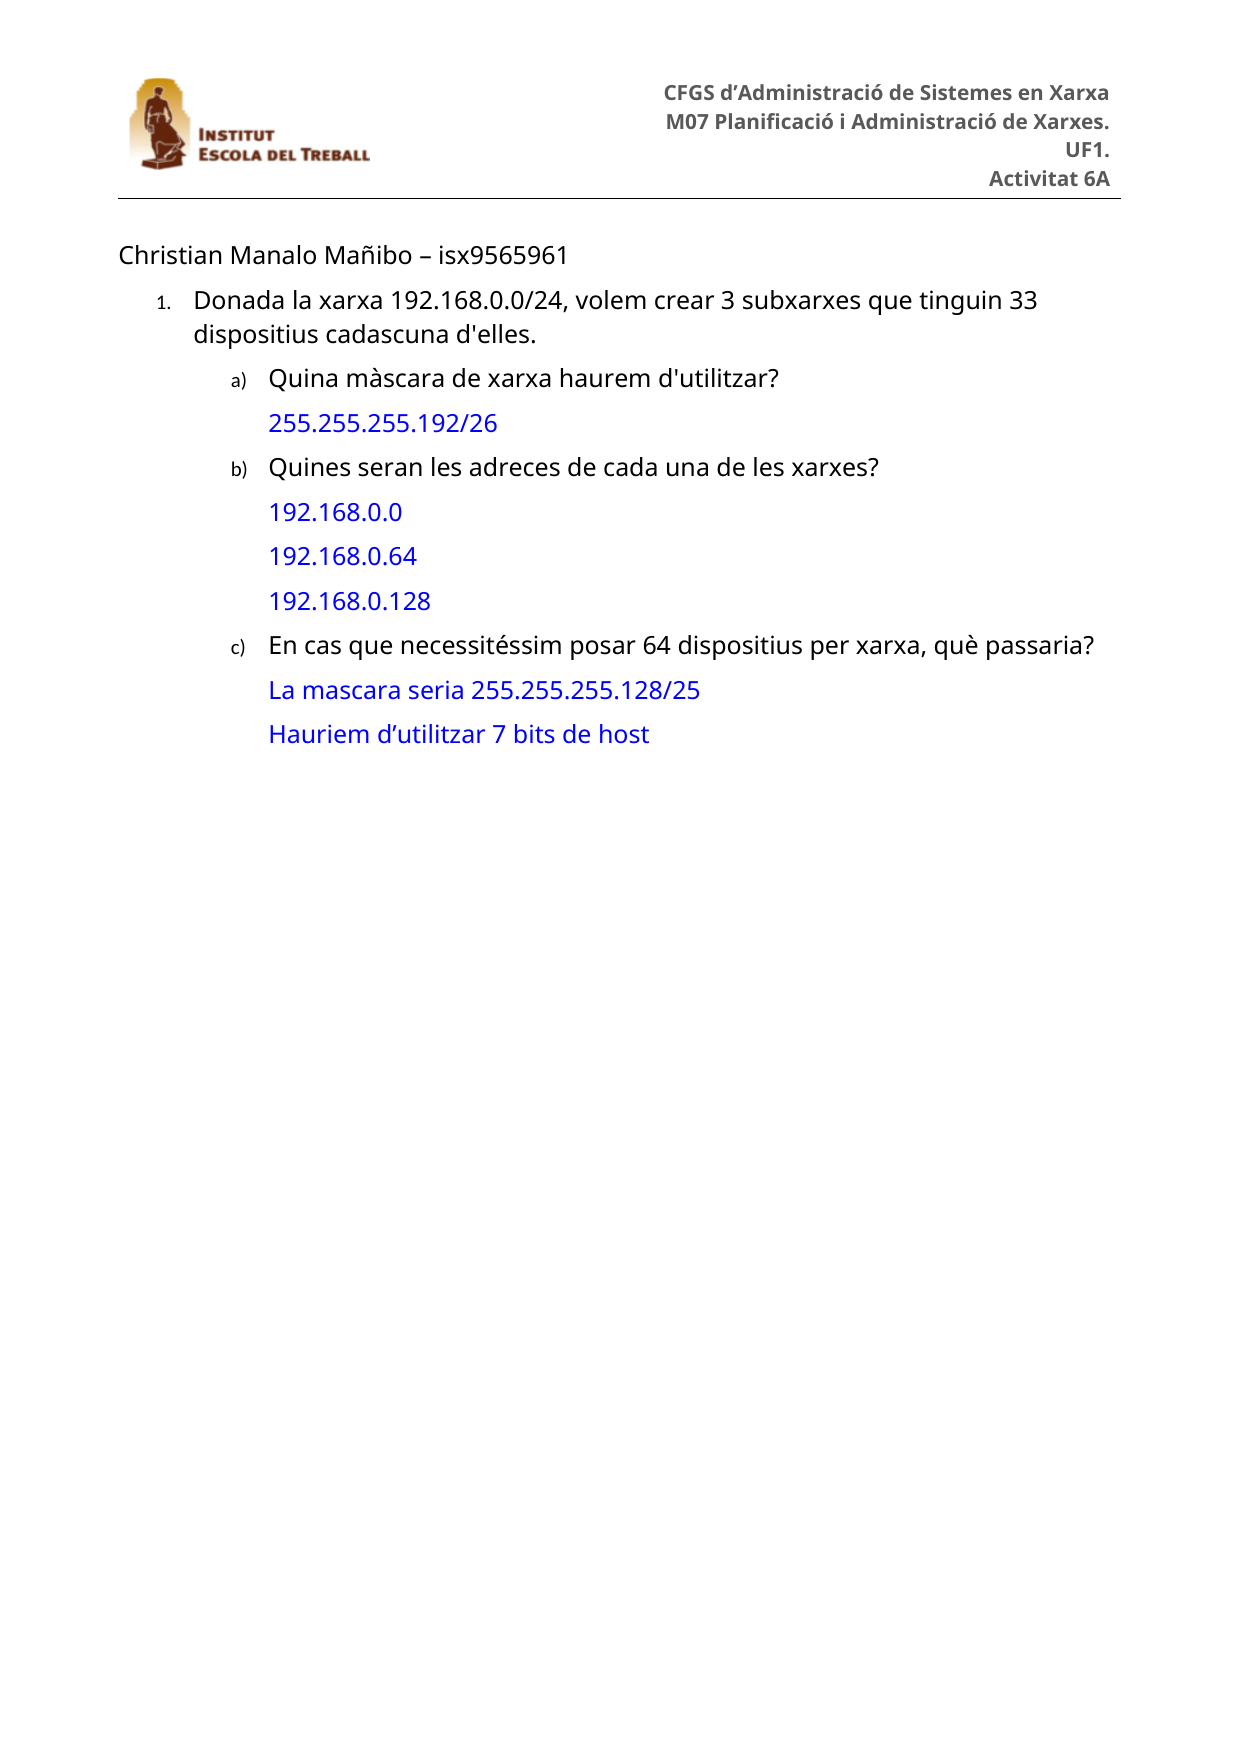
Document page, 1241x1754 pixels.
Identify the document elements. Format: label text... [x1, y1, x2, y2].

picture [129, 78, 370, 170]
list Hauriem d’utilitzar 7 bits de host [231, 717, 1122, 751]
list La mascara seria 255.255.255.128/25 [231, 672, 1122, 706]
list Quina màscara de xarxa haurem d'utilitzar? [231, 361, 1122, 395]
list Donada la xarxa 192.168.0.0/24, volem crear 3 subxarxes que tinguin 33 dispositius cadascuna d'elles. [156, 282, 1122, 351]
list 192.168.0.64 [231, 539, 1122, 573]
list En cas que necessitéssim posar 64 dispositius per xarxa, què passaria? [231, 628, 1122, 662]
list Quines seran les adreces de cada una de les xarxes? [231, 450, 1122, 484]
text Christian Manalo Mañibo – isx9565961 [118, 238, 1122, 272]
list 192.168.0.0 [231, 494, 1122, 528]
list 255.255.255.192/26 [231, 405, 1122, 439]
list 192.168.0.128 [231, 583, 1122, 617]
